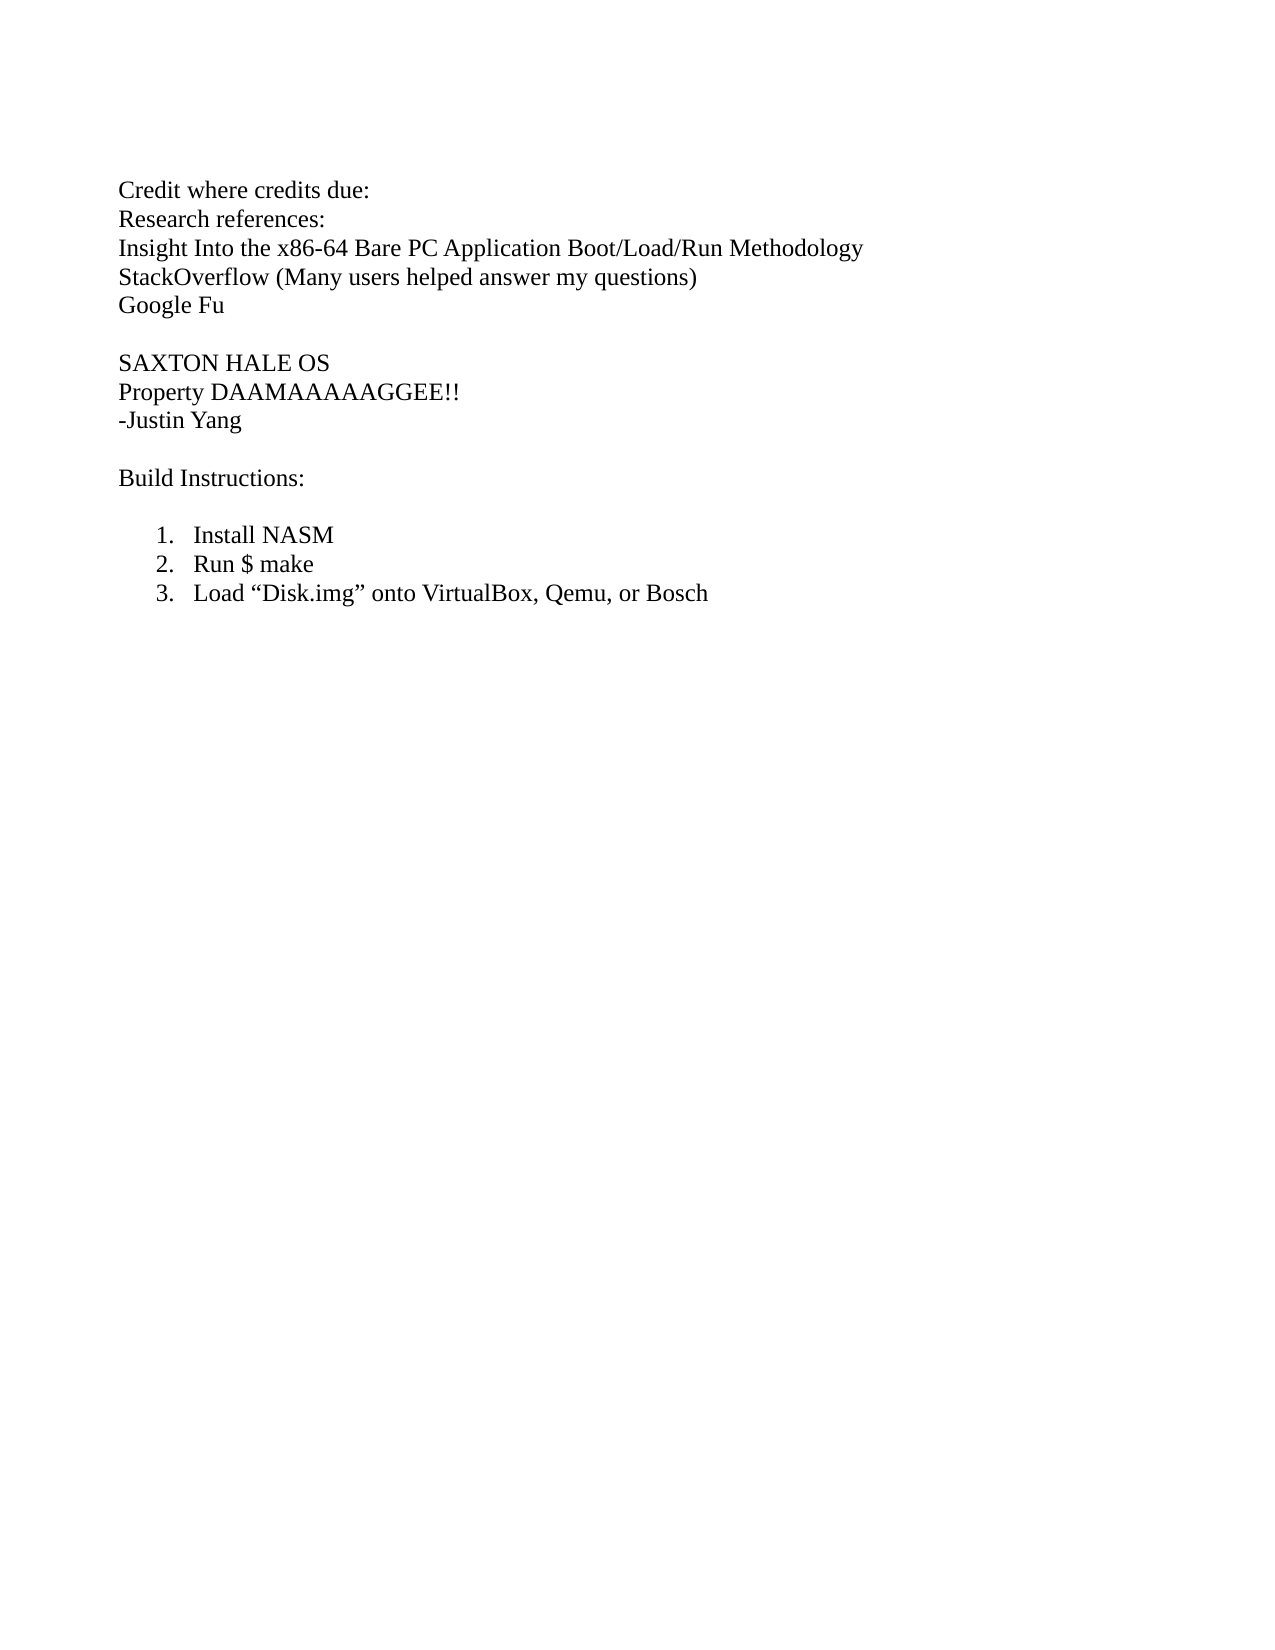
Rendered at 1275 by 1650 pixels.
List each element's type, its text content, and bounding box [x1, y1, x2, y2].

text Build Instructions: [118, 463, 1157, 492]
text SAXTON HALE OS [118, 348, 1157, 377]
text StackOverflow (Many users helped answer my questions) [118, 262, 1157, 291]
text Credit where credits due: [118, 176, 1157, 204]
list Load “Disk.img” onto VirtualBox, Qemu, or Bosch [156, 578, 1157, 607]
text -Justin Yang [118, 406, 1157, 434]
list Run $ make [156, 549, 1157, 578]
text Research references: Insight Into the x86-64 Bare PC Application Boot/Load/Run Methodology [118, 204, 1157, 262]
text Google Fu [118, 291, 1157, 319]
text Property DAAMAAAAAGGEE!! [118, 377, 1157, 406]
list Install NASM [156, 521, 1157, 549]
